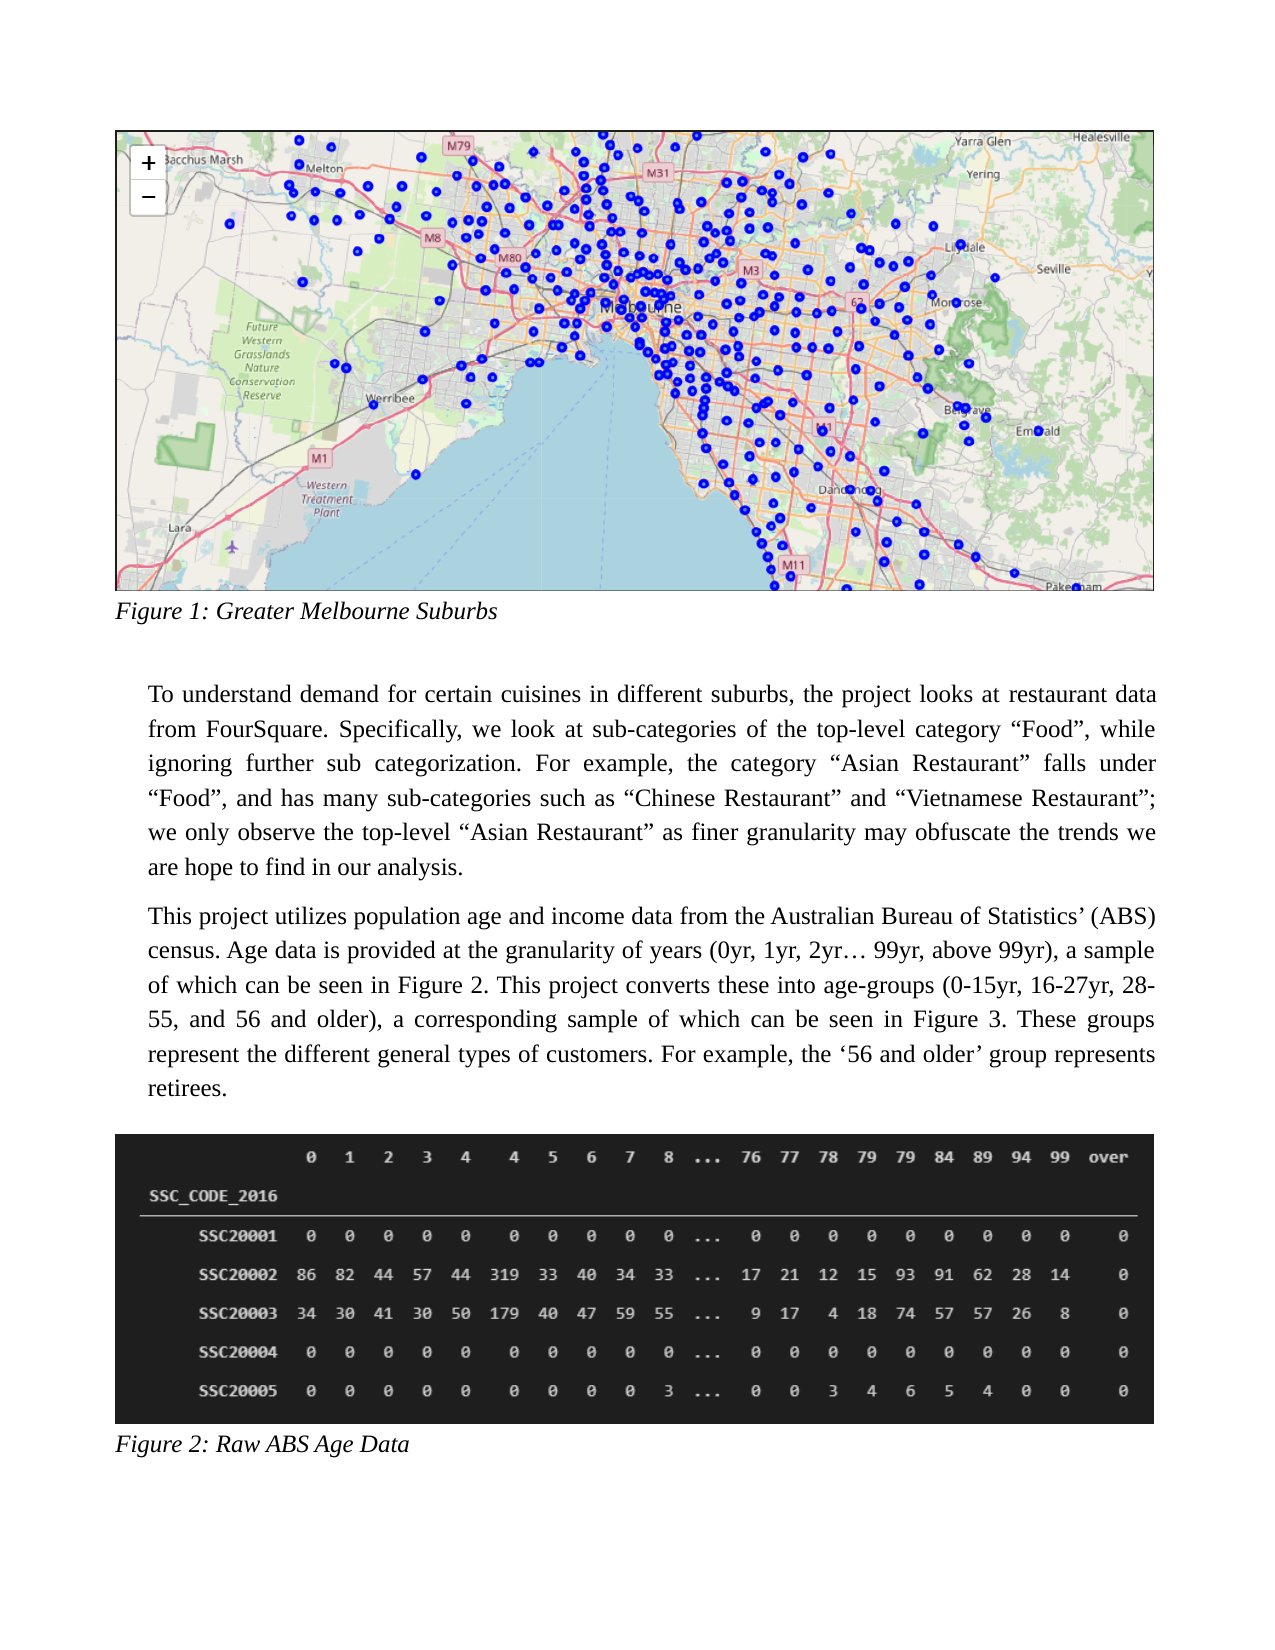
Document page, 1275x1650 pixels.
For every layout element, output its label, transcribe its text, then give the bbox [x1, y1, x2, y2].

text This project utilizes population age and income data from the Australian Bureau of Statistics’ (ABS) census. Age data is provided at the granularity of years (0yr, 1yr, 2yr… 99yr, above 99yr), a sample of which can be seen in Figure 2. This project converts these into age-groups (0-15yr, 16-27yr, 28-55, and 56 and older), a corresponding sample of which can be seen in Figure 3. These groups represent the different general types of customers. For example, the ‘56 and older’ group represents retirees. [112, 901, 1157, 1102]
list To understand demand for certain cuisines in different suburbs, the project looks at restaurant data from FourSquare. Specifically, we look at sub-categories of the top-level category “Food”, while ignoring further sub categorization. For example, the category “Asian Restaurant” falls under “Food”, and has many sub-categories such as “Chinese Restaurant” and “Vietnamese Restaurant”; we only observe the top-level “Asian Restaurant” as finer granularity may obfuscate the trends we are hope to find in our analysis. [112, 679, 1157, 881]
text Figure 1: Greater Melbourne Suburbs [115, 131, 1160, 624]
picture [115, 130, 1154, 591]
picture [115, 1134, 1154, 1424]
text Figure 2: Raw ABS Age Data [115, 1135, 1160, 1458]
